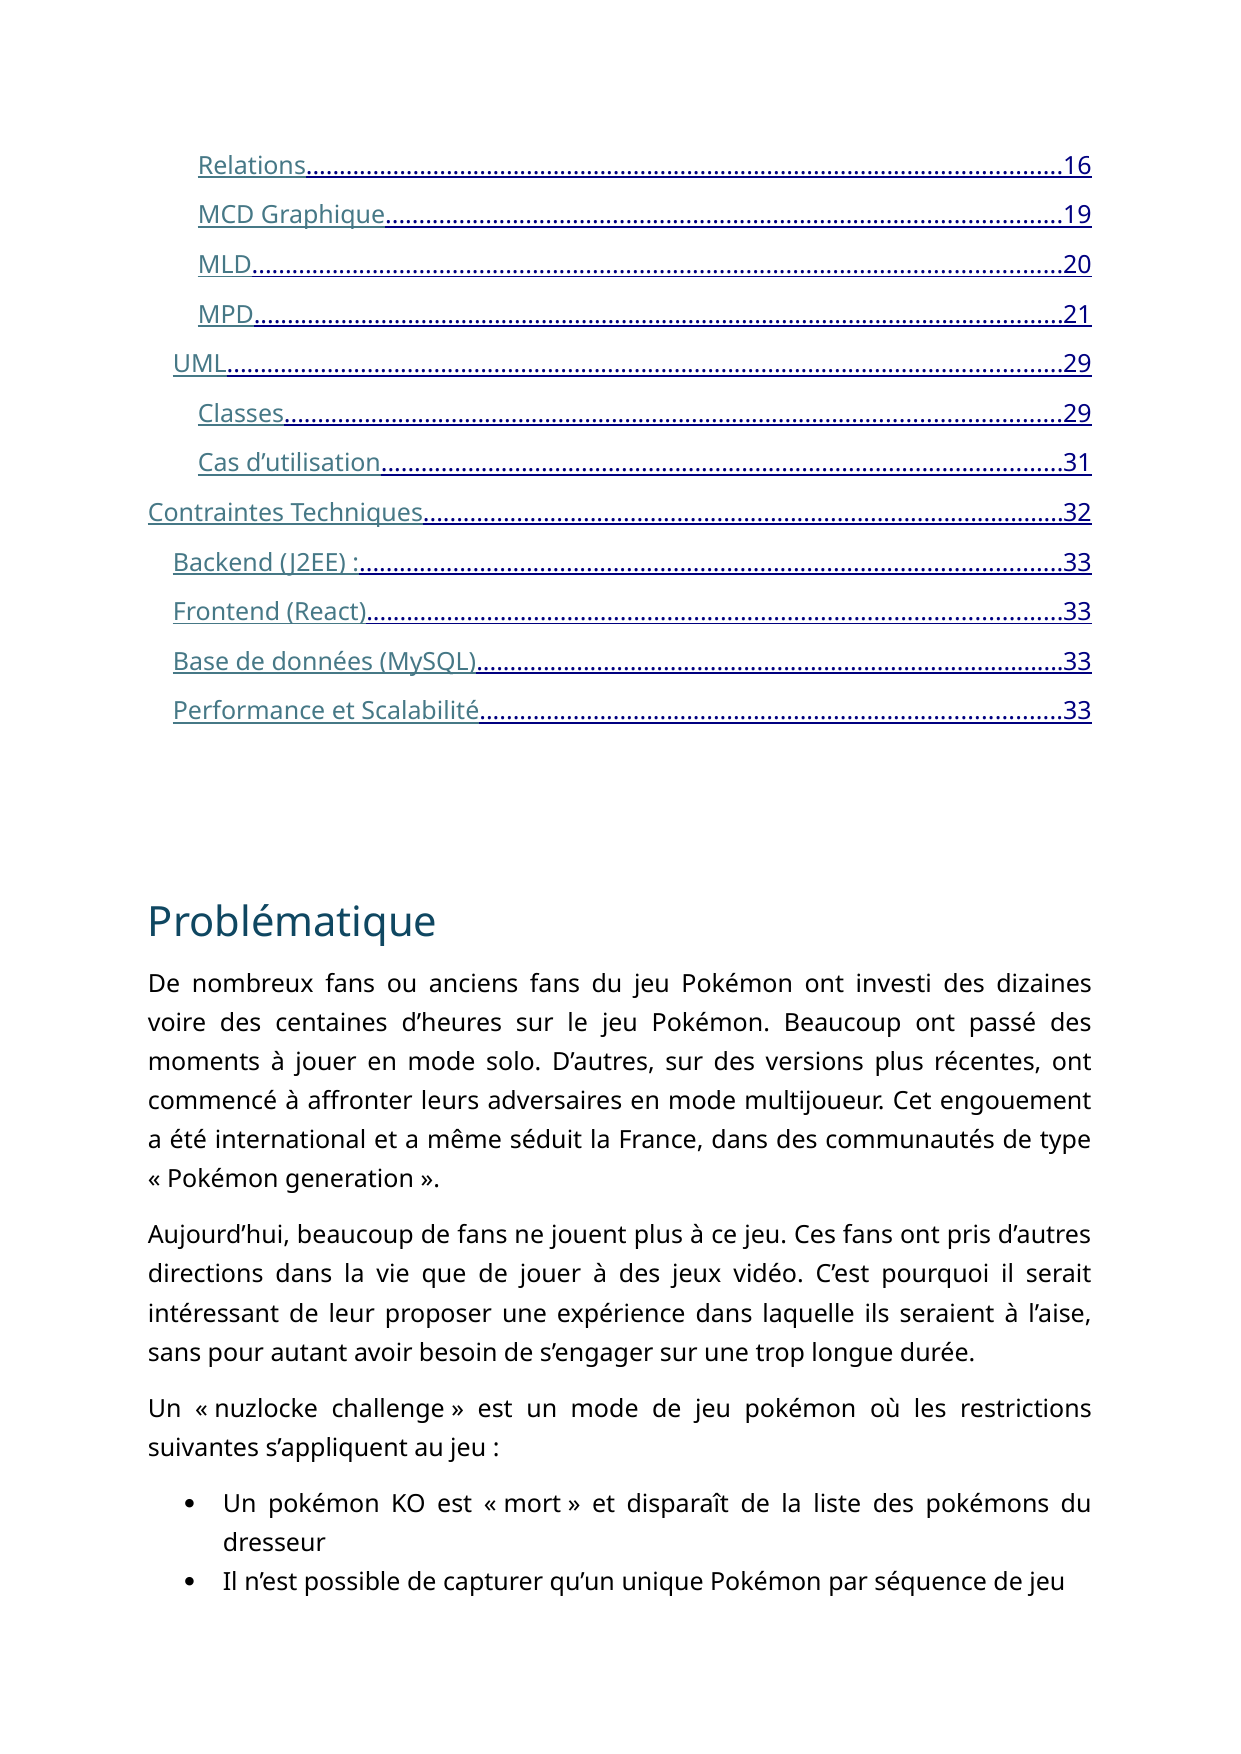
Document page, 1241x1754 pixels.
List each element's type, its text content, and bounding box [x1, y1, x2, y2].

text Classes 29 [198, 396, 1093, 429]
text Aujourd’hui, beaucoup de fans ne jouent plus à ce jeu. Ces fans ont pris d’autres directions dans la vie que de jouer à des jeux vidéo. C’est pourquoi il serait intéressant de leur proposer une expérience dans laquelle ils seraient à l’aise, sans pour autant avoir besoin de s’engager sur une trop longue durée. [148, 1217, 1093, 1368]
text UML 29 [173, 346, 1093, 380]
text MPD 21 [198, 296, 1093, 330]
text Un « nuzlocke challenge » est un mode de jeu pokémon où les restrictions suivantes s’appliquent au jeu : [148, 1390, 1093, 1463]
list Un pokémon KO est « mort » et disparaît de la liste des pokémons du dresseur [185, 1485, 1093, 1558]
text De nombreux fans ou anciens fans du jeu Pokémon ont investi des dizaines voire des centaines d’heures sur le jeu Pokémon. Beaucoup ont passé des moments à jouer en mode solo. D’autres, sur des versions plus récentes, ont commencé à affronter leurs adversaires en mode multijoueur. Cet engouement a été international et a même séduit la France, dans des communautés de type « Pokémon generation ». [148, 965, 1093, 1195]
text Relations 16 [198, 148, 1093, 182]
text Frontend (React) 33 [173, 594, 1093, 628]
list Il n’est possible de capturer qu’un unique Pokémon par séquence de jeu [185, 1564, 1093, 1598]
subtitle Problématique [148, 892, 1093, 948]
text Performance et Scalabilité 33 [173, 693, 1093, 727]
text MLD 20 [198, 247, 1093, 281]
text Contraintes Techniques 32 [148, 495, 1093, 529]
text Cas d’utilisation 31 [198, 445, 1093, 479]
text Backend (J2EE) : 33 [173, 544, 1093, 578]
text Base de données (MySQL) 33 [173, 643, 1093, 677]
text MCD Graphique 19 [198, 197, 1093, 231]
